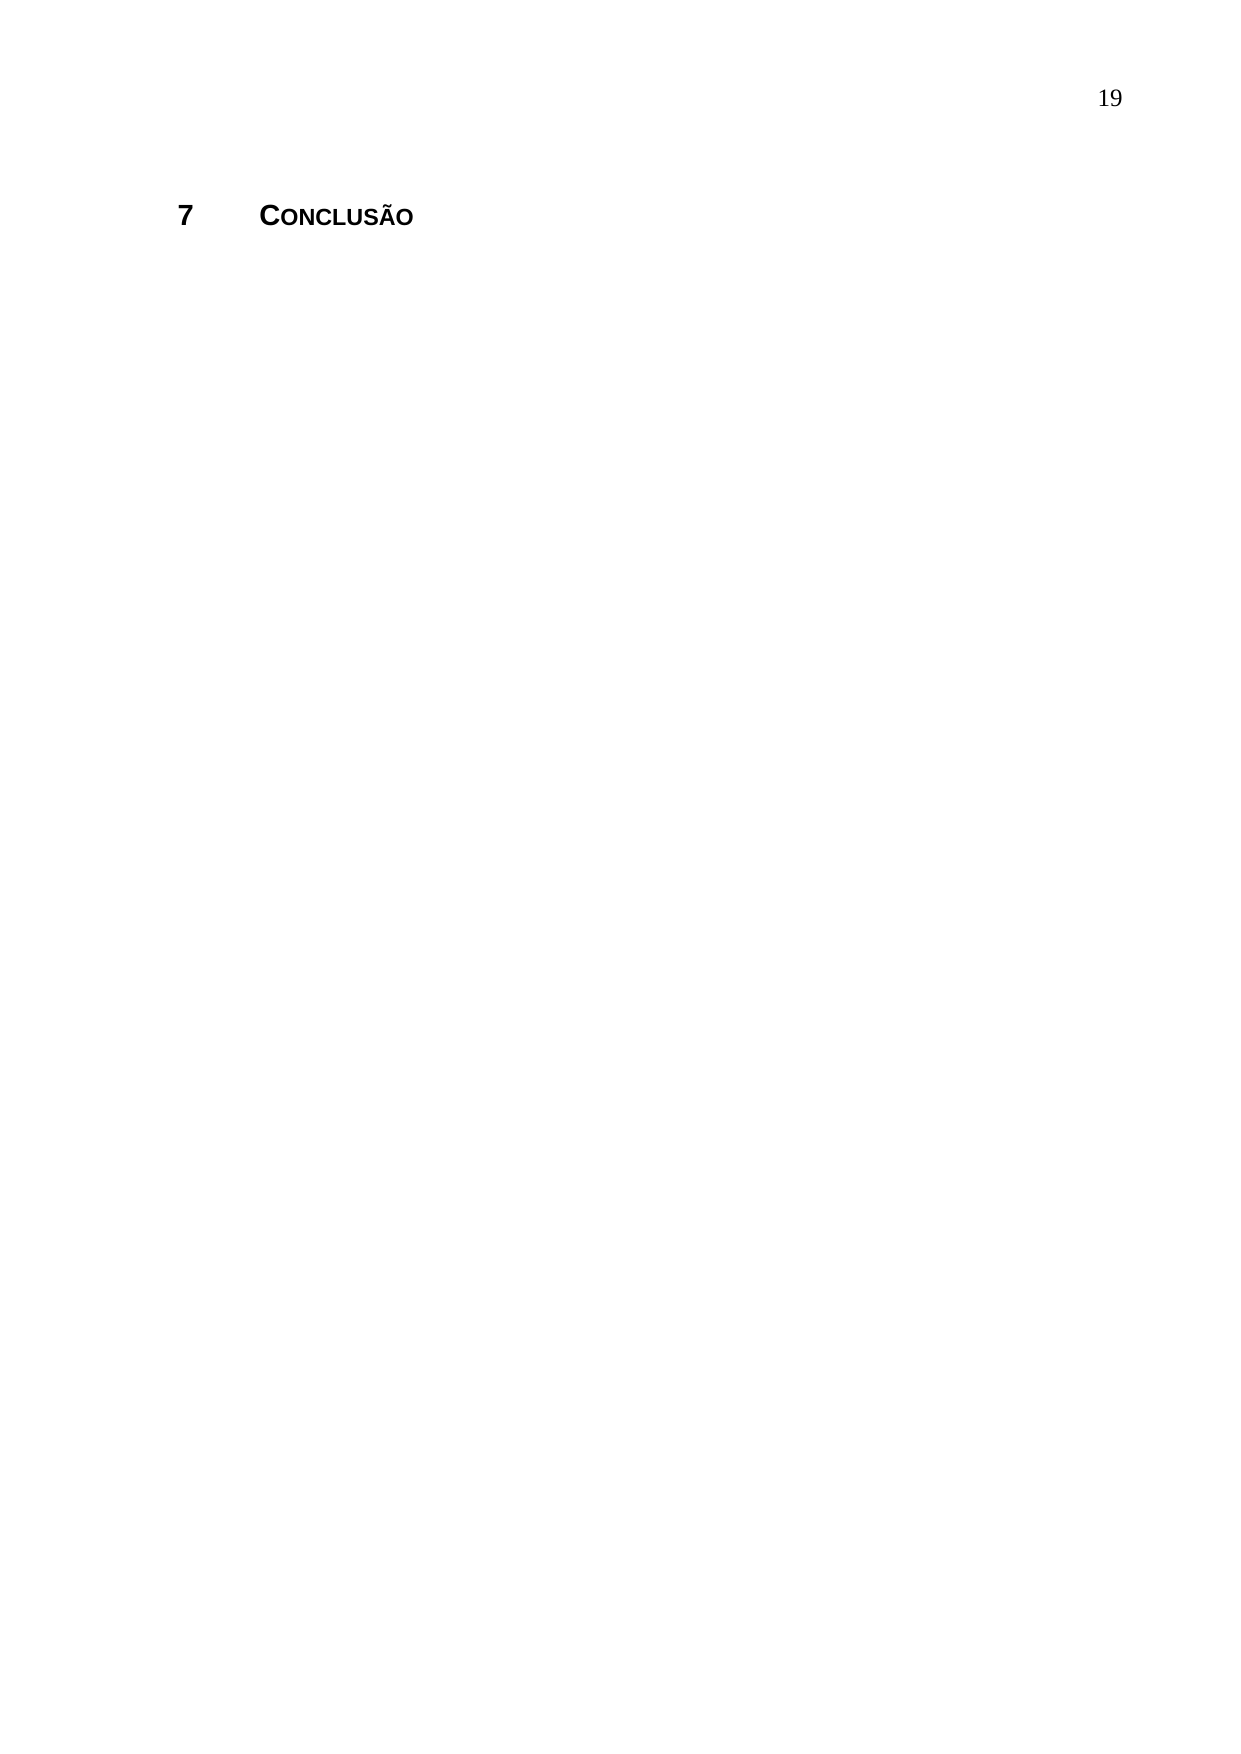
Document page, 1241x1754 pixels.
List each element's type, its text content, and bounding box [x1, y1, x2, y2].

subtitle Conclusão [177, 198, 1122, 231]
